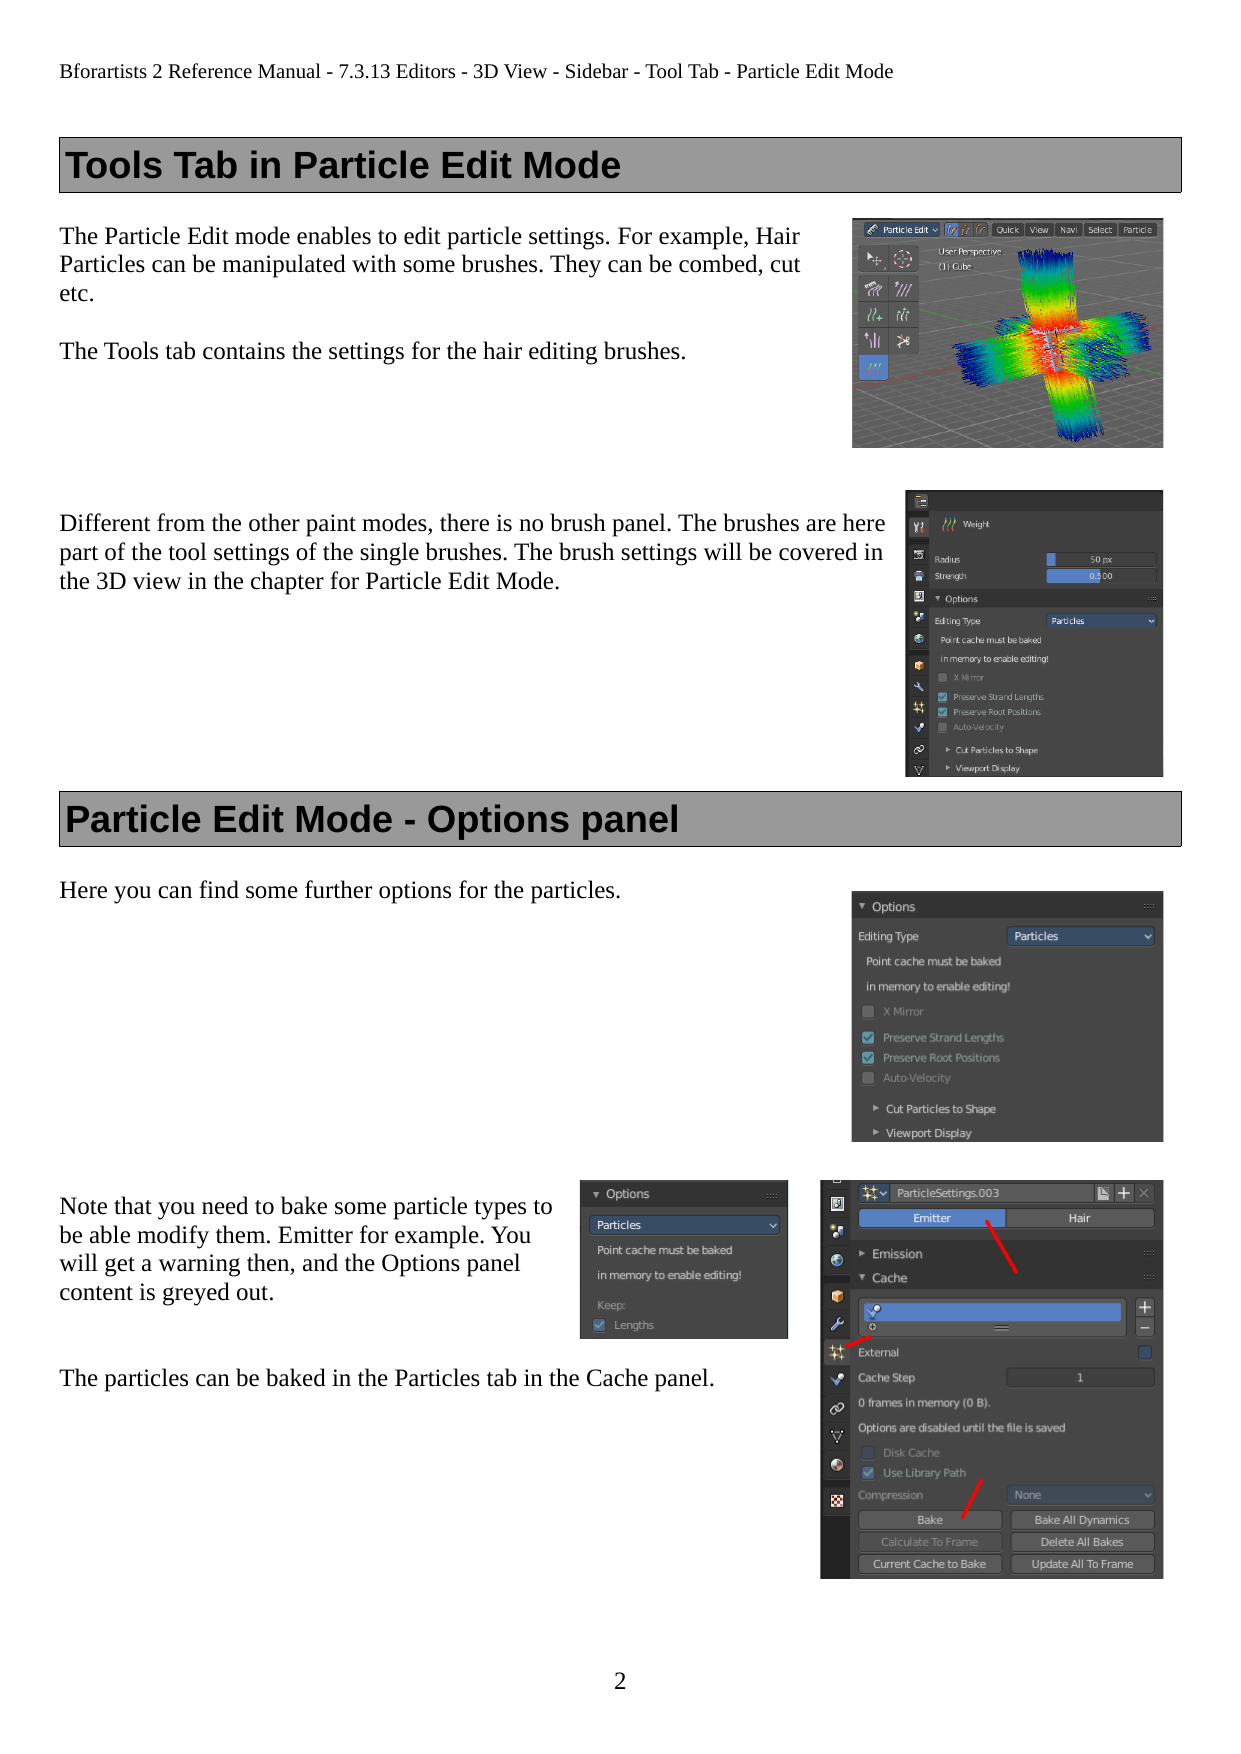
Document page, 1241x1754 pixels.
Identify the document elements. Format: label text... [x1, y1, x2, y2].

picture [851, 891, 1164, 1142]
text The particles can be baked in the Particles tab in the Cache panel. [59, 1363, 820, 1392]
table_header Tools Tab in Particle Edit Mode [60, 138, 1181, 192]
text Note that you need to bake some particle types to be able modify them. Emitter for example. You will get a warning then, and the Options panel content is greyed out. [59, 1191, 579, 1306]
text [789, 1191, 820, 1306]
picture [905, 490, 1164, 777]
text The Tools tab contains the settings for the hair editing brushes. [59, 336, 852, 364]
text Different from the other paint modes, there is no brush panel. The brushes are here part of the tool settings of the single brushes. The brush settings will be covered in the 3D view in the chapter for Particle Edit Mode. [59, 508, 905, 594]
picture [820, 1180, 1164, 1579]
table_header Particle Edit Mode - Options panel [60, 792, 1181, 846]
text Here you can find some further options for the particles. [59, 875, 1181, 903]
picture [579, 1180, 789, 1339]
picture [852, 218, 1164, 448]
text The Particle Edit mode enables to edit particle settings. For example, Hair Particles can be manipulated with some brushes. They can be combed, cut etc. [59, 221, 852, 307]
